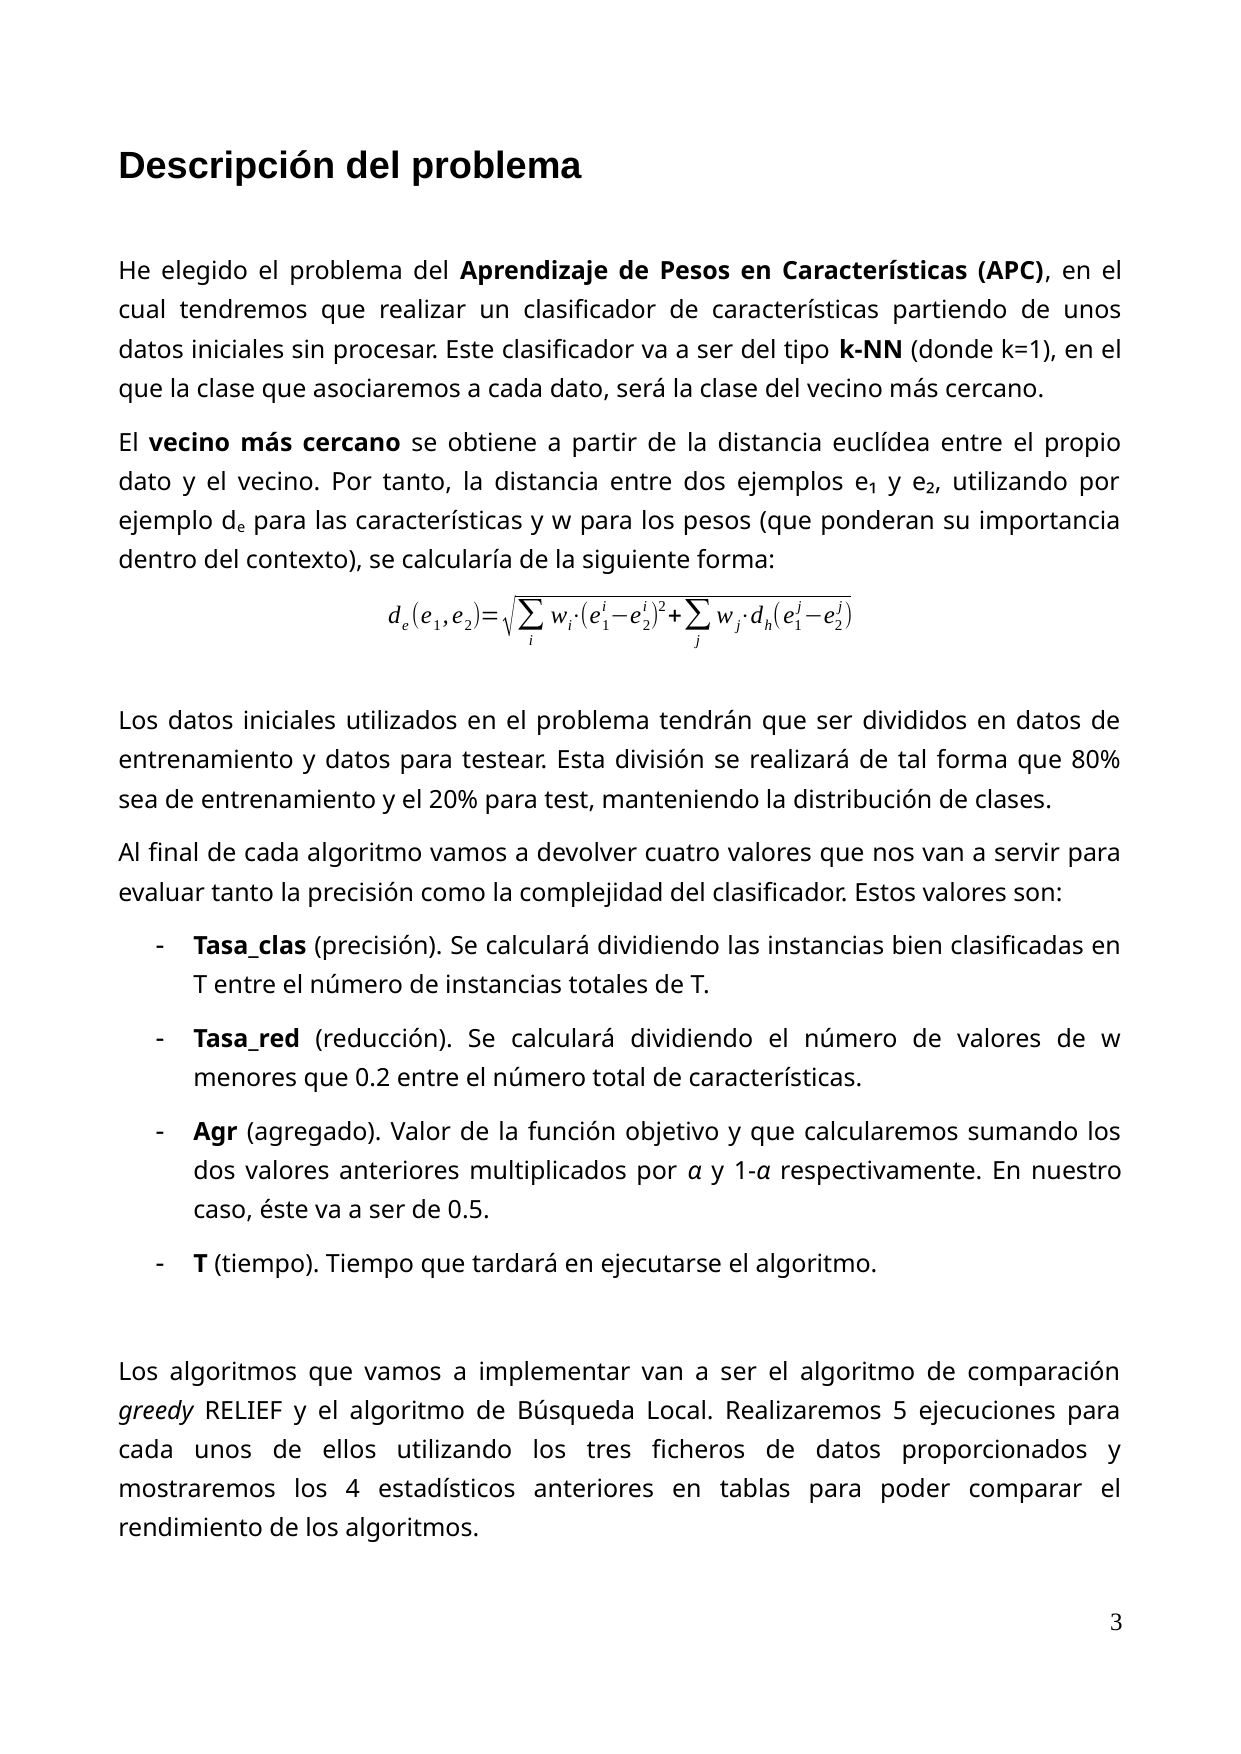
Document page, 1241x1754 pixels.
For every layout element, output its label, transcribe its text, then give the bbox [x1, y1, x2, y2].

text He elegido el problema del Aprendizaje de Pesos en Características (APC), en el cual tendremos que realizar un clasificador de características partiendo de unos datos iniciales sin procesar. Este clasificador va a ser del tipo k-NN (donde k=1), en el que la clase que asociaremos a cada dato, será la clase del vecino más cercano. [118, 253, 1122, 404]
list Tasa_clas (precisión). Se calculará dividiendo las instancias bien clasificadas en T entre el número de instancias totales de T. [156, 928, 1122, 1001]
text El vecino más cercano se obtiene a partir de la distancia euclídea entre el propio dato y el vecino. Por tanto, la distancia entre dos ejemplos e₁ y e₂, utilizando por ejemplo de para las características y w para los pesos (que ponderan su importancia dentro del contexto), se calcularía de la siguiente forma: [118, 424, 1122, 576]
text Los datos iniciales utilizados en el problema tendrán que ser divididos en datos de entrenamiento y datos para testear. Esta división se realizará de tal forma que 80% sea de entrenamiento y el 20% para test, manteniendo la distribución de clases. [118, 703, 1122, 815]
list T (tiempo). Tiempo que tardará en ejecutarse el algoritmo. [156, 1246, 1122, 1280]
list Agr (agregado). Valor de la función objetivo y que calcularemos sumando los dos valores anteriores multiplicados por ɑ y 1-ɑ respectivamente. En nuestro caso, éste va a ser de 0.5. [156, 1114, 1122, 1226]
text Los algoritmos que vamos a implementar van a ser el algoritmo de comparación greedy RELIEF y el algoritmo de Búsqueda Local. Realizaremos 5 ejecuciones para cada unos de ellos utilizando los tres ficheros de datos proporcionados y mostraremos los 4 estadísticos anteriores en tablas para poder comparar el rendimiento de los algoritmos. [118, 1353, 1122, 1544]
subtitle Descripción del problema [118, 143, 1122, 187]
list Tasa_red (reducción). Se calculará dividiendo el número de valores de w menores que 0.2 entre el número total de características. [156, 1021, 1122, 1094]
text Al final de cada algoritmo vamos a devolver cuatro valores que nos van a servir para evaluar tanto la precisión como la complejidad del clasificador. Estos valores son: [118, 835, 1122, 908]
